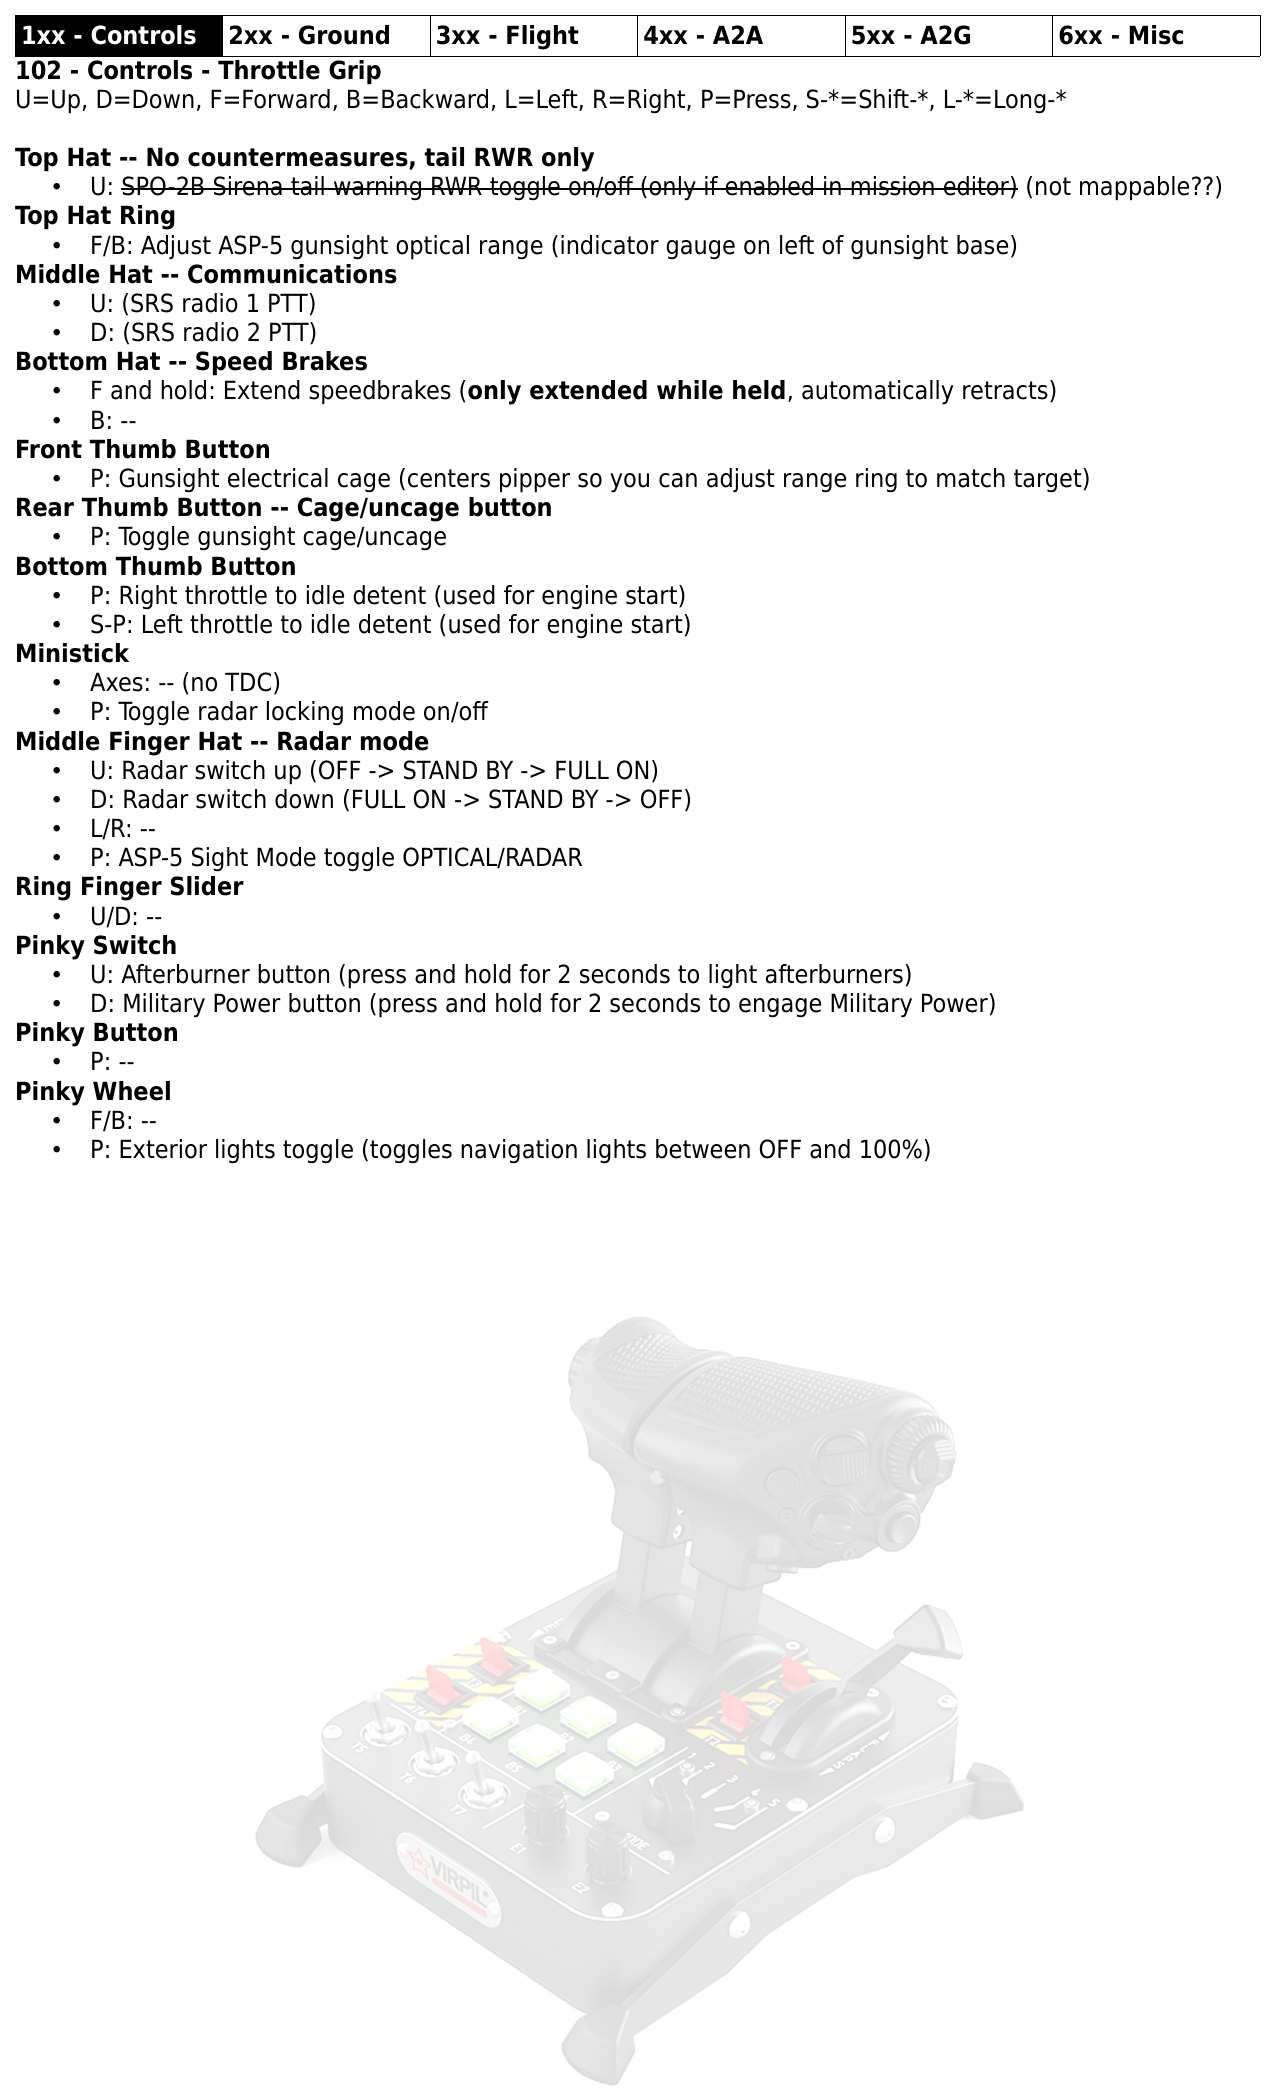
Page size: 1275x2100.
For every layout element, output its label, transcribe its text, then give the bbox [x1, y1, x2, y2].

table_header 1xx - Controls [16, 16, 222, 56]
list U: Radar switch up (OFF -> STAND BY -> FULL ON) [52, 756, 1260, 785]
list D: (SRS radio 2 PTT) [52, 318, 1260, 347]
list B: -- [52, 406, 1260, 435]
text Middle Finger Hat -- Radar mode [15, 727, 1260, 756]
text Middle Hat -- Communications [15, 260, 1260, 289]
list P: Right throttle to idle detent (used for engine start) [52, 581, 1260, 610]
text Top Hat -- No countermeasures, tail RWR only [15, 143, 1260, 172]
table_header 4xx - A2A [638, 16, 845, 56]
text Rear Thumb Button -- Cage/uncage button [15, 493, 1260, 522]
text Pinky Switch [15, 931, 1260, 960]
list U: SPO-2B Sirena tail warning RWR toggle on/off (only if enabled in mission editor) (not mappable??) [52, 172, 1260, 202]
text 102 - Controls - Throttle Grip [15, 57, 1260, 85]
text Ring Finger Slider [15, 872, 1260, 902]
list P: ASP-5 Sight Mode toggle OPTICAL/RADAR [52, 843, 1260, 872]
list F and hold: Extend speedbrakes (only extended while held, automatically retracts) [52, 377, 1260, 406]
list L/R: -- [52, 814, 1260, 843]
table_header 2xx - Ground [223, 16, 430, 56]
text Bottom Thumb Button [15, 552, 1260, 581]
text Pinky Button [15, 1018, 1260, 1047]
text Ministick [15, 639, 1260, 668]
table_header 6xx - Misc [1053, 16, 1260, 56]
list U: Afterburner button (press and hold for 2 seconds to light afterburners) [52, 960, 1260, 989]
list S-P: Left throttle to idle detent (used for engine start) [52, 610, 1260, 639]
text Top Hat Ring [15, 202, 1260, 231]
table_header 5xx - A2G [846, 16, 1052, 56]
text Front Thumb Button [15, 435, 1260, 464]
list U/D: -- [52, 902, 1260, 931]
list Axes: -- (no TDC) [52, 668, 1260, 697]
list U: (SRS radio 1 PTT) [52, 289, 1260, 318]
list F/B: Adjust ASP-5 gunsight optical range (indicator gauge on left of gunsight base) [52, 231, 1260, 260]
list P: Exterior lights toggle (toggles navigation lights between OFF and 100%) [52, 1135, 1260, 1164]
list P: Toggle gunsight cage/uncage [52, 522, 1260, 552]
list D: Radar switch down (FULL ON -> STAND BY -> OFF) [52, 785, 1260, 814]
text U=Up, D=Down, F=Forward, B=Backward, L=Left, R=Right, P=Press, S-*=Shift-*, L-*=Long-* [15, 85, 1260, 114]
table_header 3xx - Flight [431, 16, 637, 56]
list P: Gunsight electrical cage (centers pipper so you can adjust range ring to match target) [52, 464, 1260, 493]
text Bottom Hat -- Speed Brakes [15, 347, 1260, 377]
list F/B: -- [52, 1106, 1260, 1135]
text Pinky Wheel [15, 1077, 1260, 1106]
list D: Military Power button (press and hold for 2 seconds to engage Military Power) [52, 989, 1260, 1018]
list P: -- [52, 1047, 1260, 1077]
list P: Toggle radar locking mode on/off [52, 697, 1260, 727]
